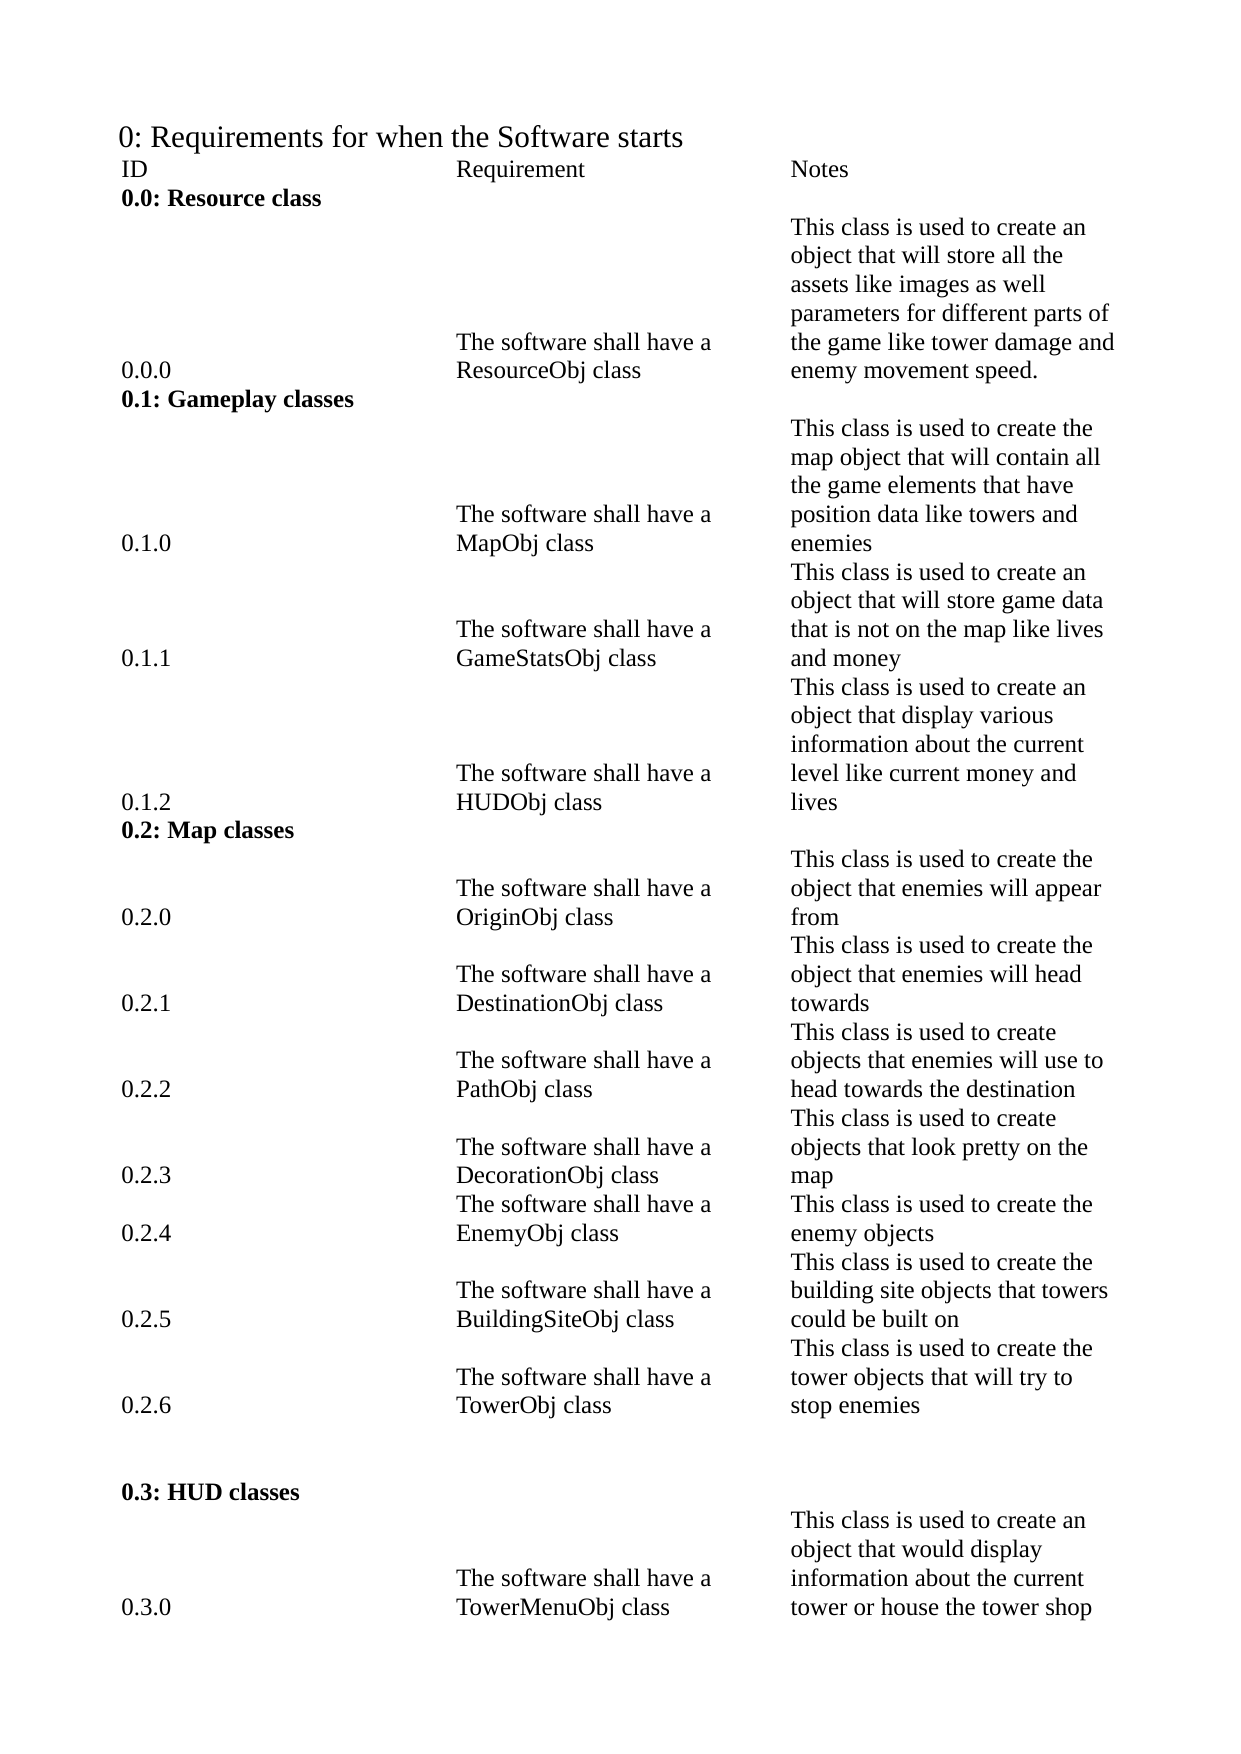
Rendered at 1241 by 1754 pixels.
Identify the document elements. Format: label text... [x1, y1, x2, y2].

table_cell The software shall have a DestinationObj class [453, 930, 787, 1017]
table_cell 0.3: HUD classes [118, 1419, 1122, 1505]
table_cell This class is used to create the building site objects that towers could be built on [787, 1247, 1122, 1333]
table_cell The software shall have a DecorationObj class [453, 1103, 787, 1189]
table_header ID [118, 154, 453, 183]
table_cell 0.2.5 [118, 1247, 453, 1333]
table_cell This class is used to create the tower objects that will try to stop enemies [787, 1333, 1122, 1419]
table_header Requirement [453, 154, 787, 183]
table_cell 0.1.0 [118, 413, 453, 557]
table_cell 0.1.1 [118, 557, 453, 672]
table_cell This class is used to create objects that look pretty on the map [787, 1103, 1122, 1189]
table_cell 0.2: Map classes [118, 815, 1122, 844]
table_cell 0.2.2 [118, 1017, 453, 1103]
table_cell The software shall have a TowerObj class [453, 1333, 787, 1419]
table_cell 0.2.4 [118, 1189, 453, 1247]
table_cell 0.0.0 [118, 212, 453, 384]
table_cell This class is used to create an object that display various information about the current level like current money and lives [787, 672, 1122, 815]
table_cell This class is used to create the object that enemies will head towards [787, 930, 1122, 1017]
table_cell The software shall have a ResourceObj class [453, 212, 787, 384]
table_cell The software shall have a GameStatsObj class [453, 557, 787, 672]
table_cell 0.2.6 [118, 1333, 453, 1419]
table_cell 0.2.3 [118, 1103, 453, 1189]
table_cell The software shall have a TowerMenuObj class [453, 1505, 787, 1620]
table_cell The software shall have a MapObj class [453, 413, 787, 557]
table_cell This class is used to create objects that enemies will use to head towards the destination [787, 1017, 1122, 1103]
table_cell The software shall have a PathObj class [453, 1017, 787, 1103]
table_header Notes [787, 154, 1122, 183]
table_cell The software shall have a EnemyObj class [453, 1189, 787, 1247]
table_cell This class is used to create an object that will store game data that is not on the map like lives and money [787, 557, 1122, 672]
table_cell The software shall have a HUDObj class [453, 672, 787, 815]
table_cell 0.1.2 [118, 672, 453, 815]
table_cell The software shall have a BuildingSiteObj class [453, 1247, 787, 1333]
table_cell This class is used to create an object that will store all the assets like images as well parameters for different parts of the game like tower damage and enemy movement speed. [787, 212, 1122, 384]
table_cell 0.0: Resource class [118, 183, 1122, 212]
table_cell This class is used to create the map object that will contain all the game elements that have position data like towers and enemies [787, 413, 1122, 557]
table_cell 0.2.1 [118, 930, 453, 1017]
table_cell 0.1: Gameplay classes [118, 384, 1122, 413]
table_cell This class is used to create the enemy objects [787, 1189, 1122, 1247]
table_cell This class is used to create the object that enemies will appear from [787, 844, 1122, 930]
table_cell This class is used to create an object that would display information about the current tower or house the tower shop [787, 1505, 1122, 1620]
table_cell 0.2.0 [118, 844, 453, 930]
table_cell 0.3.0 [118, 1505, 453, 1620]
text 0: Requirements for when the Software starts [118, 118, 1122, 154]
table_cell The software shall have a OriginObj class [453, 844, 787, 930]
